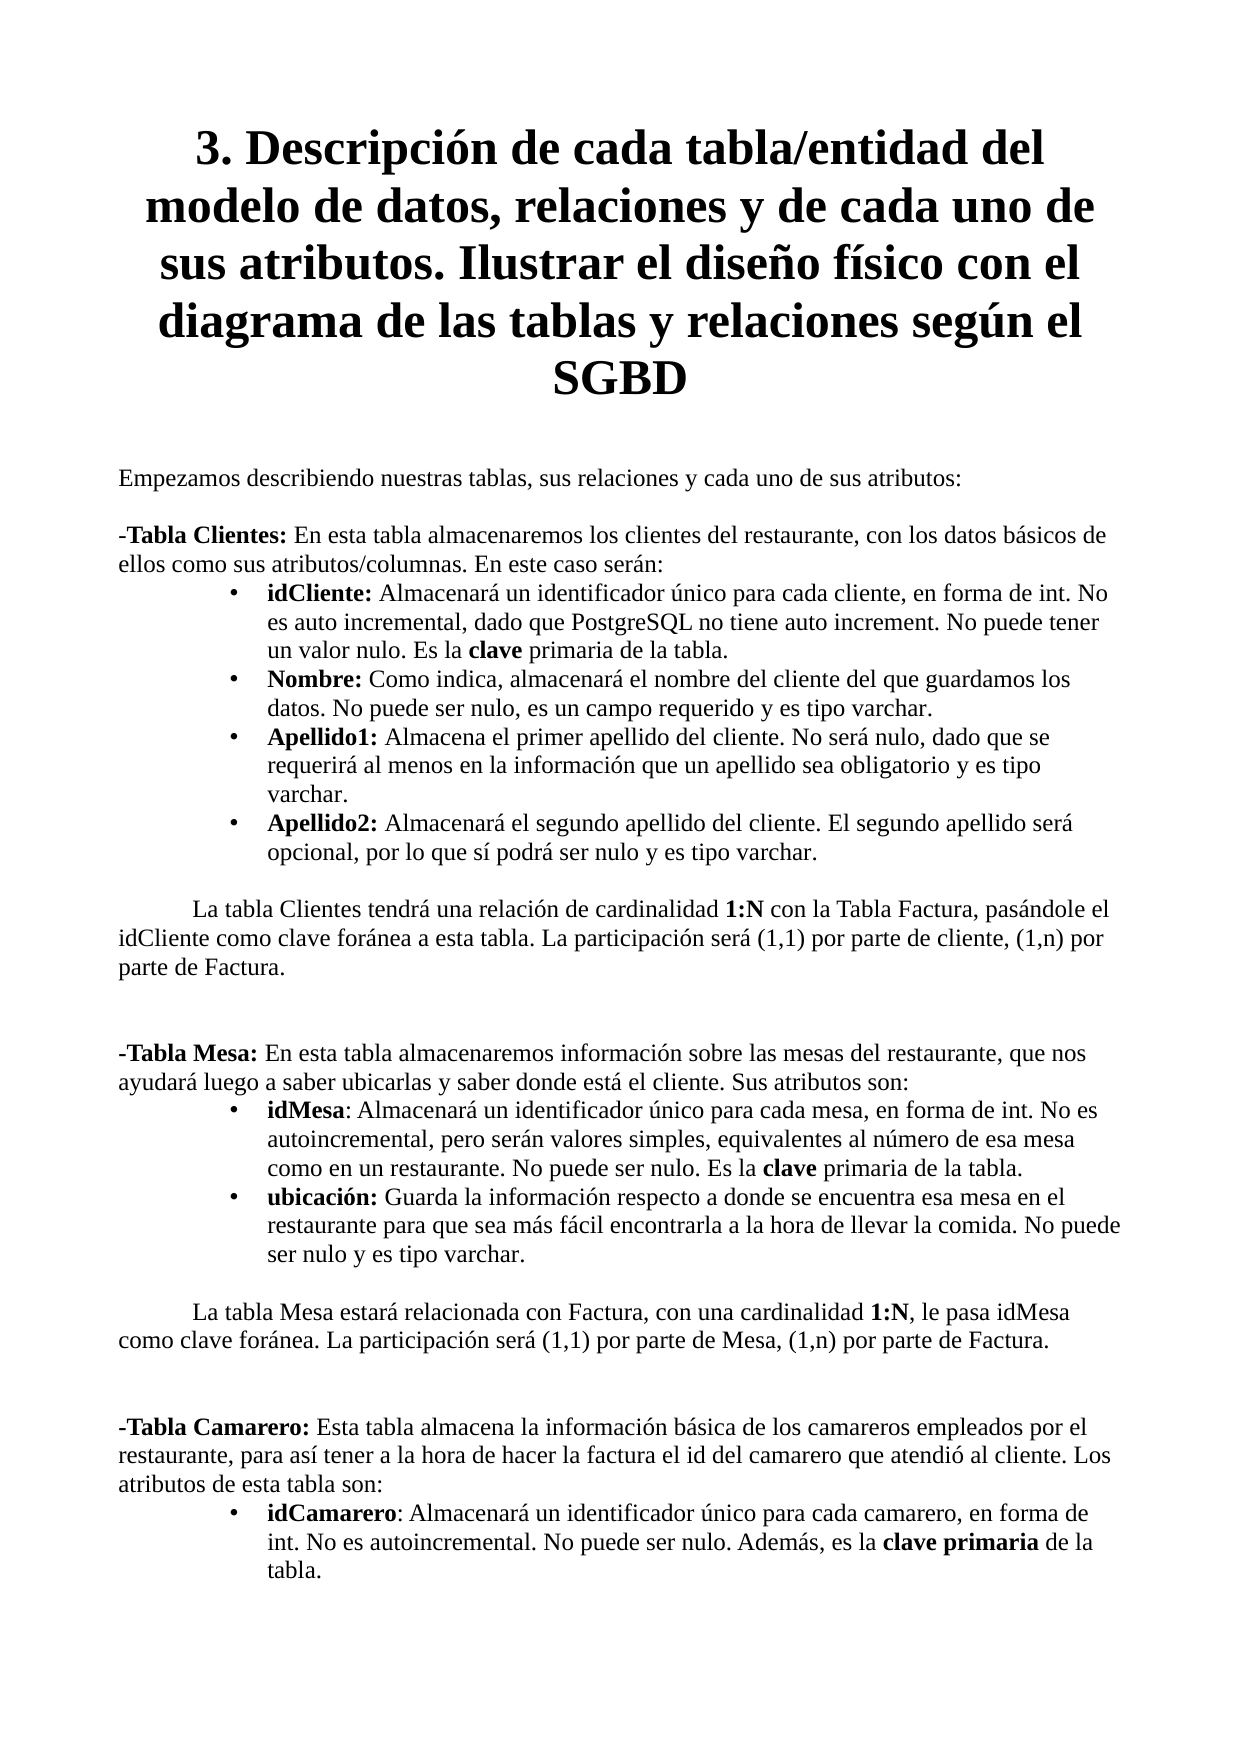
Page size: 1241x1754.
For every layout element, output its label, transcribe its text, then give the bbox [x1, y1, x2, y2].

text -Tabla Camarero: Esta tabla almacena la información básica de los camareros empleados por el restaurante, para así tener a la hora de hacer la factura el id del camarero que atendió al cliente. Los atributos de esta tabla son: [118, 1412, 1122, 1498]
text Empezamos describiendo nuestras tablas, sus relaciones y cada uno de sus atributos: [118, 463, 1122, 492]
list Apellido2: Almacenará el segundo apellido del cliente. El segundo apellido será opcional, por lo que sí podrá ser nulo y es tipo varchar. [229, 808, 1122, 866]
list Apellido1: Almacena el primer apellido del cliente. No será nulo, dado que se requerirá al menos en la información que un apellido sea obligatorio y es tipo varchar. [229, 722, 1122, 808]
text La tabla Clientes tendrá una relación de cardinalidad 1:N con la Tabla Factura, pasándole el idCliente como clave foránea a esta tabla. La participación será (1,1) por parte de cliente, (1,n) por parte de Factura. [118, 894, 1122, 981]
text 3. Descripción de cada tabla/entidad del modelo de datos, relaciones y de cada uno de sus atributos. Ilustrar el diseño físico con el diagrama de las tablas y relaciones según el SGBD [118, 118, 1122, 406]
list idCamarero: Almacenará un identificador único para cada camarero, en forma de int. No es autoincremental. No puede ser nulo. Además, es la clave primaria de la tabla. [229, 1498, 1122, 1584]
text -Tabla Clientes: En esta tabla almacenaremos los clientes del restaurante, con los datos básicos de ellos como sus atributos/columnas. En este caso serán: [118, 521, 1122, 578]
list ubicación: Guarda la información respecto a donde se encuentra esa mesa en el restaurante para que sea más fácil encontrarla a la hora de llevar la comida. No puede ser nulo y es tipo varchar. [229, 1182, 1122, 1268]
text La tabla Mesa estará relacionada con Factura, con una cardinalidad 1:N, le pasa idMesa como clave foránea. La participación será (1,1) por parte de Mesa, (1,n) por parte de Factura. [118, 1297, 1122, 1354]
list Nombre: Como indica, almacenará el nombre del cliente del que guardamos los datos. No puede ser nulo, es un campo requerido y es tipo varchar. [229, 664, 1122, 722]
list idCliente: Almacenará un identificador único para cada cliente, en forma de int. No es auto incremental, dado que PostgreSQL no tiene auto increment. No puede tener un valor nulo. Es la clave primaria de la tabla. [229, 578, 1122, 664]
list idMesa: Almacenará un identificador único para cada mesa, en forma de int. No es autoincremental, pero serán valores simples, equivalentes al número de esa mesa como en un restaurante. No puede ser nulo. Es la clave primaria de la tabla. [229, 1096, 1122, 1182]
text -Tabla Mesa: En esta tabla almacenaremos información sobre las mesas del restaurante, que nos ayudará luego a saber ubicarlas y saber donde está el cliente. Sus atributos son: [118, 1038, 1122, 1096]
